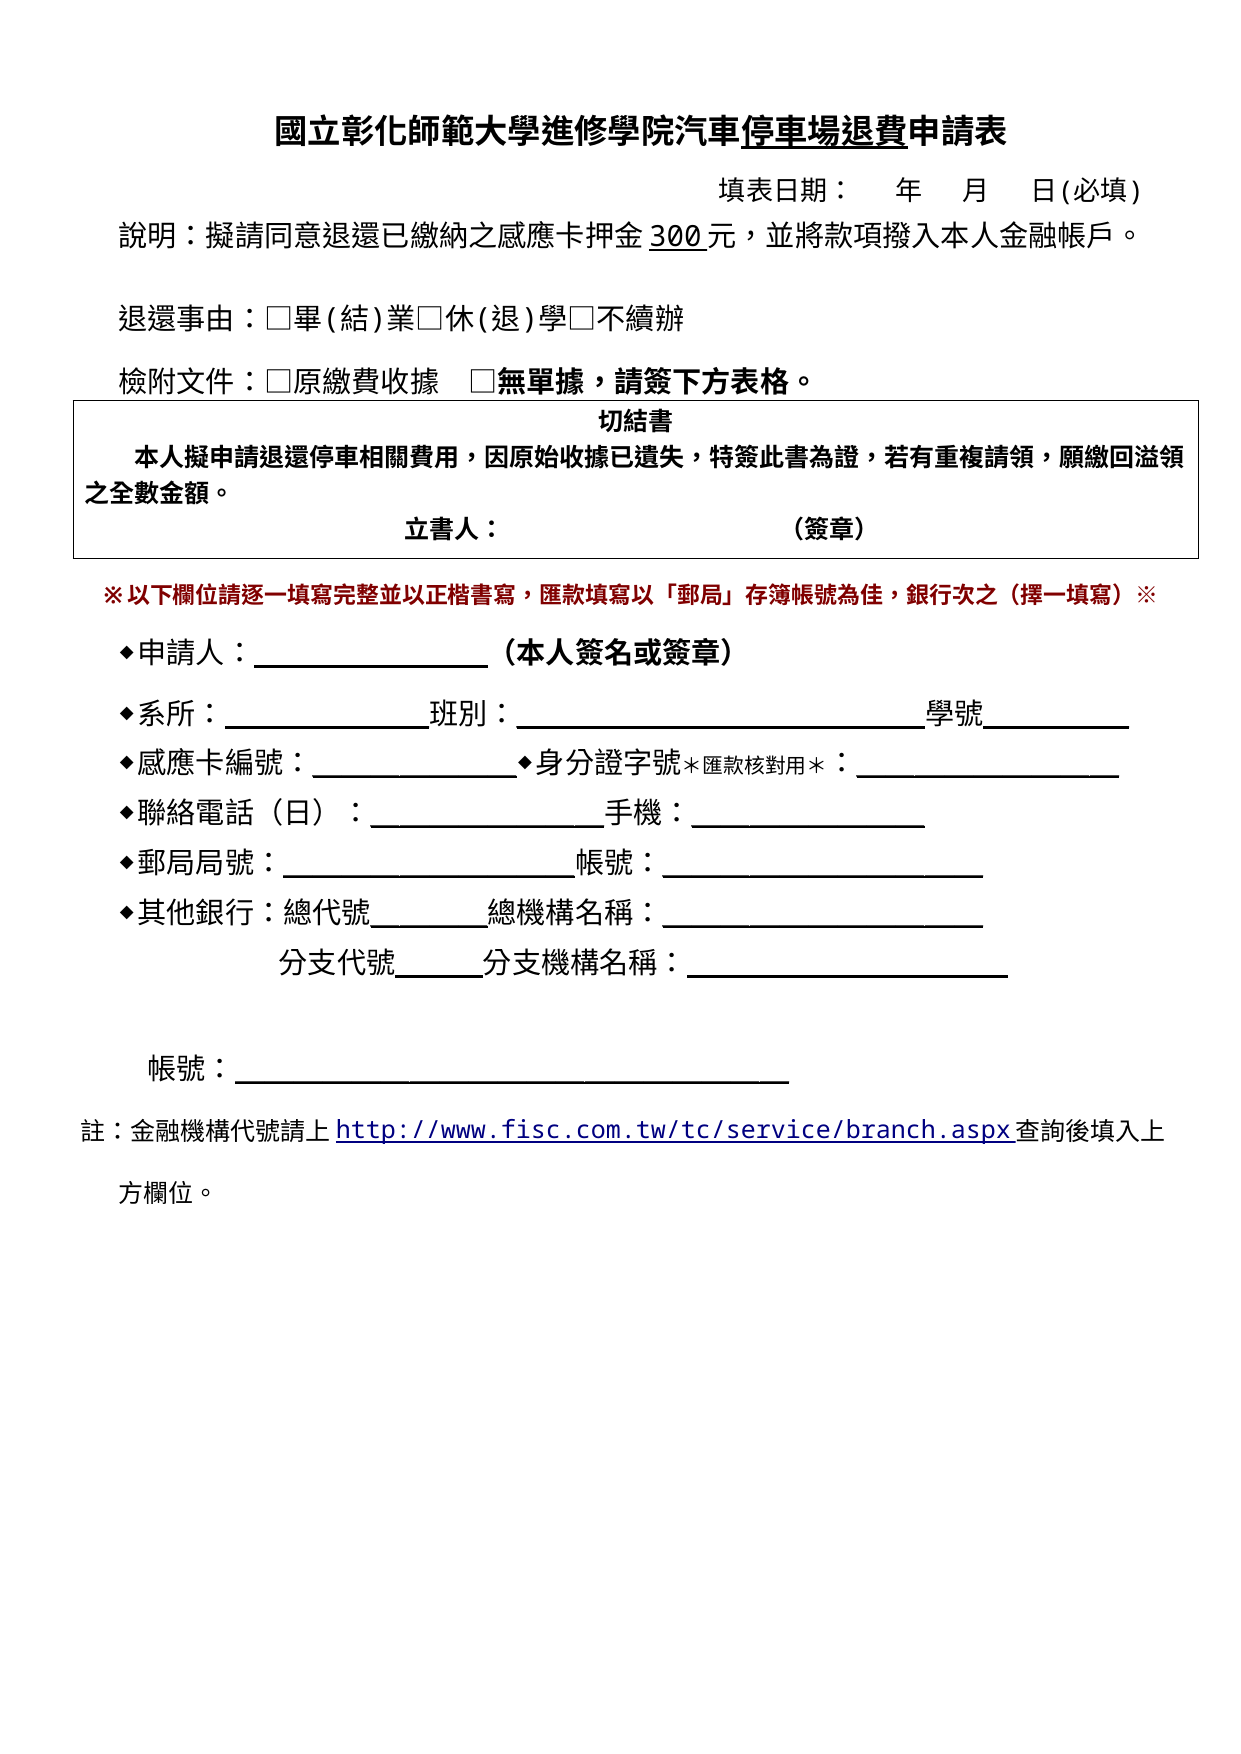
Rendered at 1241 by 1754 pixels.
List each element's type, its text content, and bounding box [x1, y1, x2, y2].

text 感應卡編號：＿＿＿＿＿＿＿身分證字號＊匯款核對用＊：＿＿＿＿＿＿＿＿＿ [118, 740, 1144, 782]
text 其他銀行：總代號＿＿＿＿總機構名稱：＿＿＿＿＿＿＿＿＿＿＿ [118, 889, 1144, 932]
text 註：金融機構代號請上http://www.fisc.com.tw/tc/service/branch.aspx查詢後填入上方欄位。 [81, 1088, 1187, 1213]
text 退還事由：□畢(結)業□休(退)學□不續辦 [118, 275, 1144, 338]
text 檢附文件：□原繳費收據 □無單據，請簽下方表格。 [118, 338, 1144, 400]
text 填表日期： 年 月 日(必填) [118, 169, 1144, 208]
text 帳號：＿＿＿＿＿＿＿＿＿＿＿＿＿＿＿＿＿＿＿ [118, 1025, 1144, 1088]
text ※以下欄位請逐一填寫完整並以正楷書寫，匯款填寫以「郵局」存簿帳號為佳，銀行次之（擇一填寫）※ [99, 577, 1190, 611]
text 國立彰化師範大學進修學院汽車停車場退費申請表 [118, 88, 1144, 150]
text 分支代號＿＿＿分支機構名稱：＿＿＿＿＿＿＿＿＿＿＿ [118, 939, 1144, 982]
table_header 切結書 本人擬申請退還停車相關費用，因原始收據已遺失，特簽此書為證，若有重複請領，願繳回溢領之全數金額。 立書人： （簽章） [74, 401, 1198, 557]
text 系所：＿＿＿＿＿＿＿班別：＿＿＿＿＿＿＿＿＿＿＿＿＿＿學號＿＿＿＿＿ [118, 690, 1144, 733]
text [25, 27, 153, 110]
text 郵局局號：＿＿＿＿＿＿＿＿＿＿帳號：＿＿＿＿＿＿＿＿＿＿＿ [118, 840, 1144, 882]
text 說明：擬請同意退還已繳納之感應卡押金300元，並將款項撥入本人金融帳戶。 [118, 208, 1144, 256]
text 申請人：＿＿＿＿＿＿＿＿（本人簽名或簽章） [118, 629, 1187, 672]
text 聯絡電話（日）：＿＿＿＿＿＿＿＿手機：＿＿＿＿＿＿＿＿ [118, 790, 1144, 832]
